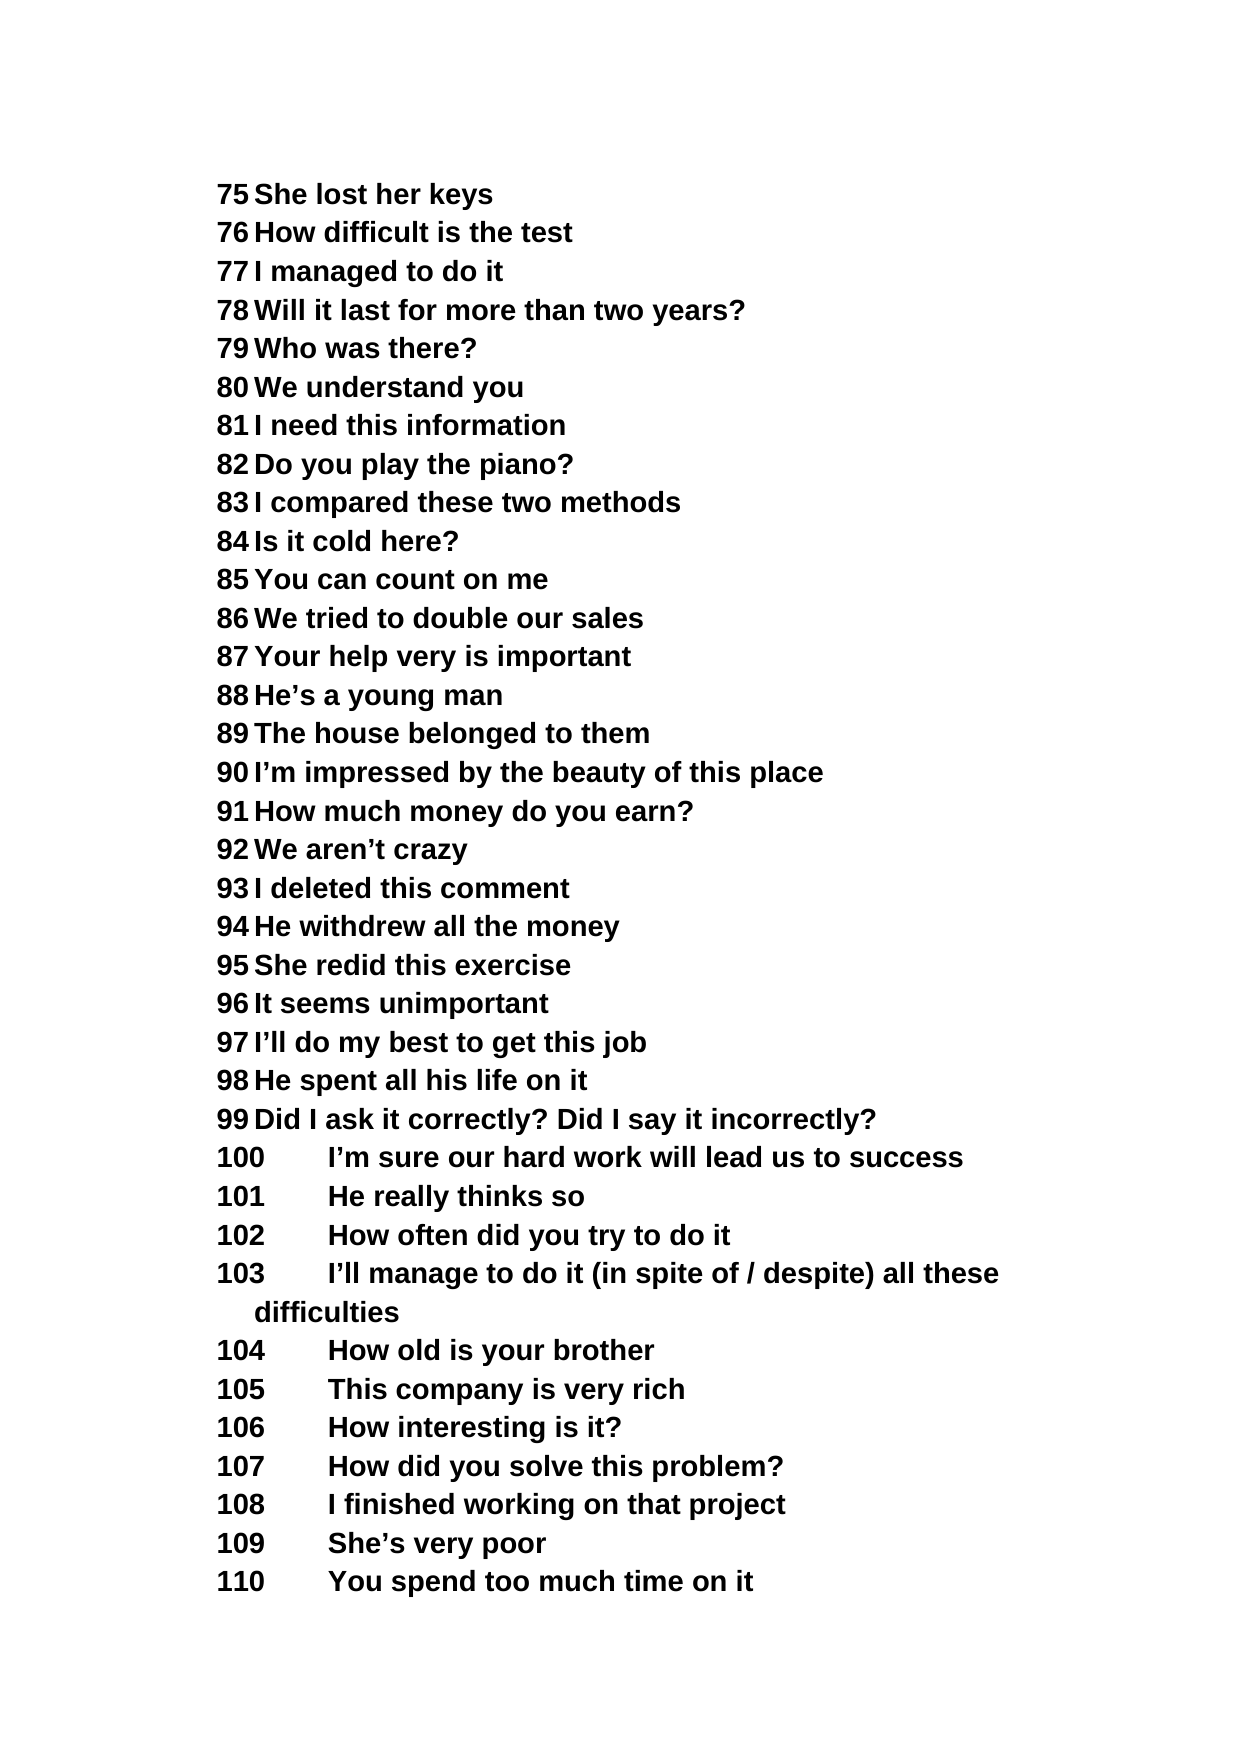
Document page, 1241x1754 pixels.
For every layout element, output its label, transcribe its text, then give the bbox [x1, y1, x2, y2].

list I compared these two methods [216, 485, 1149, 519]
list How old is your brother [216, 1333, 1149, 1367]
list Who was there? [216, 331, 1149, 364]
list You spend too much time on it [216, 1564, 1149, 1598]
list It seems unimportant [216, 986, 1149, 1020]
list Do you play the piano? [216, 447, 1149, 480]
list I finished working on that project [216, 1487, 1149, 1521]
list How interesting is it? [216, 1410, 1149, 1444]
list We aren’t crazy [216, 832, 1149, 866]
list How much money do you earn? [216, 793, 1149, 827]
list He really thinks so [216, 1179, 1149, 1212]
list How difficult is the test [216, 215, 1149, 249]
list I’m impressed by the beauty of this place [216, 755, 1149, 788]
list Will it last for more than two years? [216, 292, 1149, 326]
list He’s a young man [216, 678, 1149, 711]
list You can count on me [216, 562, 1149, 596]
list I’ll do my best to get this job [216, 1025, 1149, 1058]
list I managed to do it [216, 254, 1149, 287]
list I deleted this comment [216, 871, 1149, 904]
list I need this information [216, 408, 1149, 442]
list She redid this exercise [216, 948, 1149, 981]
list I’ll manage to do it (in spite of / despite) all these difficulties [216, 1256, 1149, 1328]
list This company is very rich [216, 1372, 1149, 1405]
list Is it cold here? [216, 524, 1149, 557]
list The house belonged to them [216, 716, 1149, 750]
list How did you solve this problem? [216, 1449, 1149, 1482]
list She lost her keys [216, 177, 1149, 210]
list How often did you try to do it [216, 1217, 1149, 1251]
list He spent all his life on it [216, 1063, 1149, 1097]
list Did I ask it correctly? Did I say it incorrectly? [216, 1102, 1149, 1135]
list Your help very is important [216, 639, 1149, 673]
list He withdrew all the money [216, 909, 1149, 943]
list I’m sure our hard work will lead us to success [216, 1140, 1149, 1174]
list We understand you [216, 369, 1149, 403]
list She’s very poor [216, 1526, 1149, 1559]
list We tried to double our sales [216, 601, 1149, 634]
